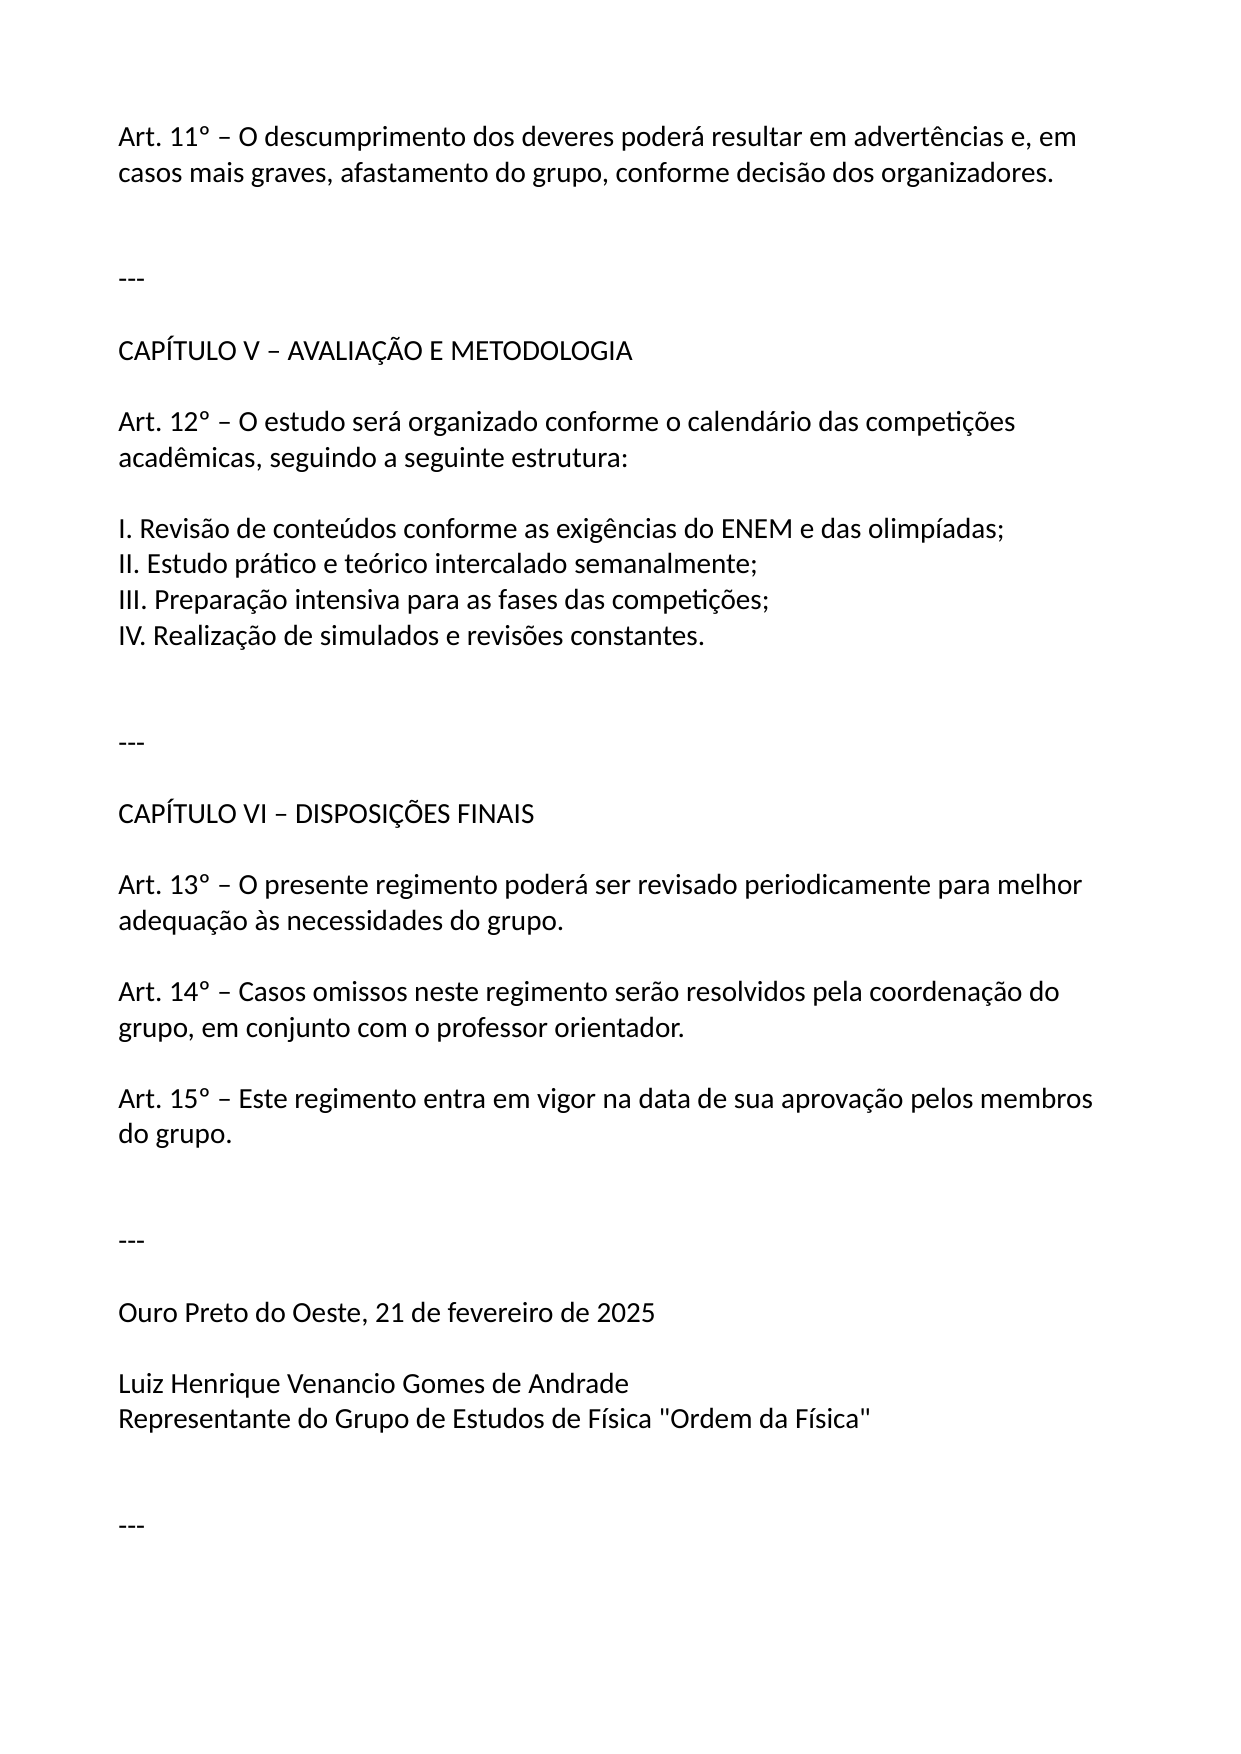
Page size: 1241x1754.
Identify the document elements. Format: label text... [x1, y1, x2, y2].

text CAPÍTULO VI – DISPOSIÇÕES FINAIS [118, 795, 1122, 831]
text Art. 14º – Casos omissos neste regimento serão resolvidos pela coordenação do grupo, em conjunto com o professor orientador. [118, 973, 1122, 1044]
text Art. 11º – O descumprimento dos deveres poderá resultar em advertências e, em casos mais graves, afastamento do grupo, conforme decisão dos organizadores. [118, 118, 1122, 189]
text Art. 13º – O presente regimento poderá ser revisado periodicamente para melhor adequação às necessidades do grupo. [118, 866, 1122, 937]
text I. Revisão de conteúdos conforme as exigências do ENEM e das olimpíadas; [118, 510, 1122, 546]
text --- [118, 261, 1122, 296]
text Art. 15º – Este regimento entra em vigor na data de sua aprovação pelos membros do grupo. [118, 1080, 1122, 1151]
text Ouro Preto do Oeste, 21 de fevereiro de 2025 [118, 1294, 1122, 1329]
text Luiz Henrique Venancio Gomes de Andrade [118, 1365, 1122, 1401]
text Representante do Grupo de Estudos de Física "Ordem da Física" [118, 1401, 1122, 1436]
text --- [118, 724, 1122, 759]
text IV. Realização de simulados e revisões constantes. [118, 617, 1122, 652]
text II. Estudo prático e teórico intercalado semanalmente; [118, 546, 1122, 581]
text Art. 12º – O estudo será organizado conforme o calendário das competições acadêmicas, seguindo a seguinte estrutura: [118, 403, 1122, 474]
text III. Preparação intensiva para as fases das competições; [118, 581, 1122, 617]
text CAPÍTULO V – AVALIAÇÃO E METODOLOGIA [118, 332, 1122, 367]
text --- [118, 1507, 1122, 1543]
text --- [118, 1222, 1122, 1258]
